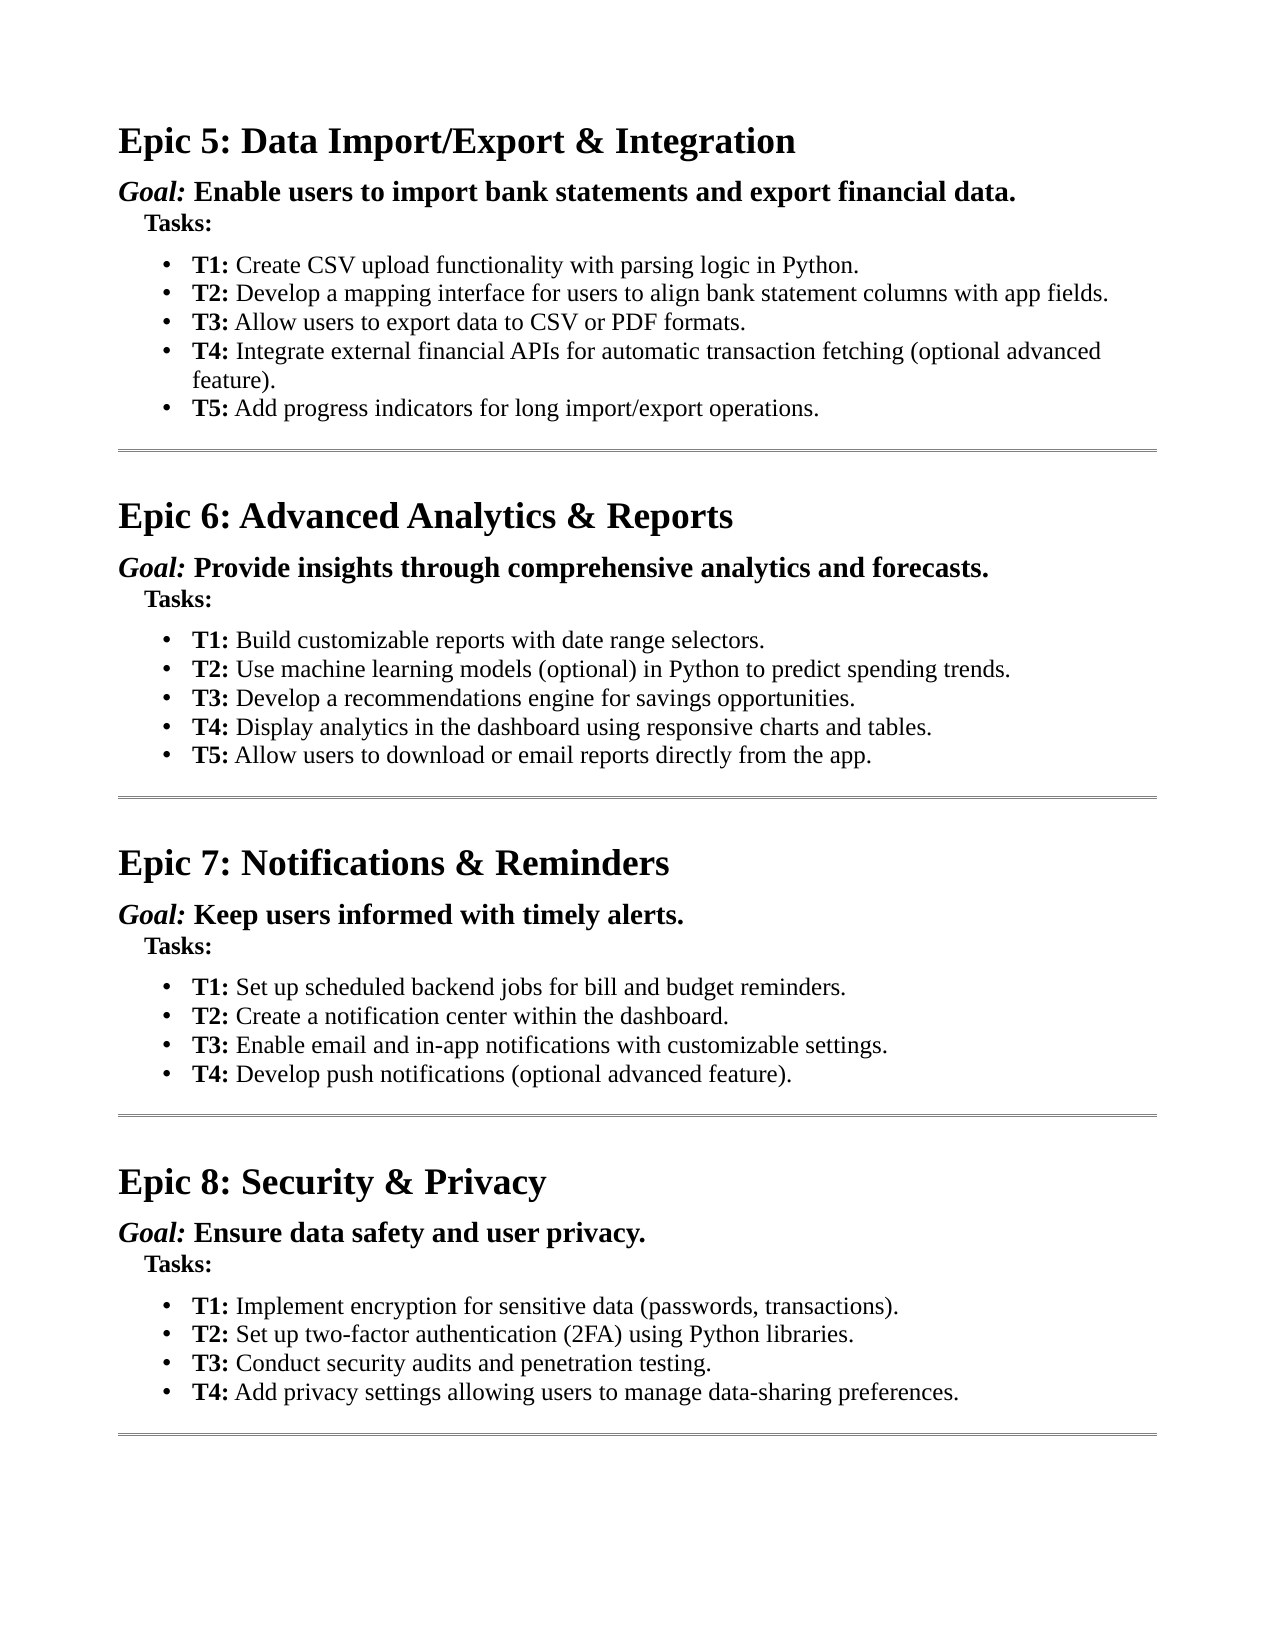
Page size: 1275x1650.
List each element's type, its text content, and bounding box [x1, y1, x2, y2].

subtitle Goal: Enable users to import bank statements and export financial data. [118, 174, 1157, 208]
subtitle Goal: Ensure data safety and user privacy. [118, 1216, 1157, 1249]
list T4: Develop push notifications (optional advanced feature). [162, 1059, 1157, 1087]
list T3: Allow users to export data to CSV or PDF formats. [162, 307, 1157, 336]
text ✅ Tasks: [118, 931, 1157, 960]
list T2: Use machine learning models (optional) in Python to predict spending trends. [162, 654, 1157, 683]
list T1: Build customizable reports with date range selectors. [162, 626, 1157, 654]
subtitle Epic 7: Notifications & Reminders [118, 841, 1157, 884]
subtitle Goal: Provide insights through comprehensive analytics and forecasts. [118, 550, 1157, 584]
subtitle Goal: Keep users informed with timely alerts. [118, 897, 1157, 931]
list T2: Create a notification center within the dashboard. [162, 1001, 1157, 1030]
text ✅ Tasks: [118, 208, 1157, 237]
list T4: Add privacy settings allowing users to manage data-sharing preferences. [162, 1377, 1157, 1406]
list T1: Implement encryption for sensitive data (passwords, transactions). [162, 1291, 1157, 1319]
text ✅ Tasks: [118, 584, 1157, 613]
subtitle Epic 8: Security & Privacy [118, 1159, 1157, 1202]
text ✅ Tasks: [118, 1249, 1157, 1278]
list T3: Develop a recommendations engine for savings opportunities. [162, 683, 1157, 712]
list T2: Set up two-factor authentication (2FA) using Python libraries. [162, 1319, 1157, 1348]
list T1: Create CSV upload functionality with parsing logic in Python. [162, 250, 1157, 278]
list T5: Add progress indicators for long import/export operations. [162, 393, 1157, 422]
list T2: Develop a mapping interface for users to align bank statement columns with app fields. [162, 278, 1157, 307]
list T4: Integrate external financial APIs for automatic transaction fetching (optional advanced feature). [162, 336, 1157, 393]
list T3: Conduct security audits and penetration testing. [162, 1348, 1157, 1377]
list T1: Set up scheduled backend jobs for bill and budget reminders. [162, 972, 1157, 1001]
list T3: Enable email and in-app notifications with customizable settings. [162, 1030, 1157, 1059]
subtitle Epic 6: Advanced Analytics & Reports [118, 494, 1157, 537]
list T4: Display analytics in the dashboard using responsive charts and tables. [162, 712, 1157, 741]
subtitle Epic 5: Data Import/Export & Integration [118, 118, 1157, 161]
list T5: Allow users to download or email reports directly from the app. [162, 741, 1157, 769]
